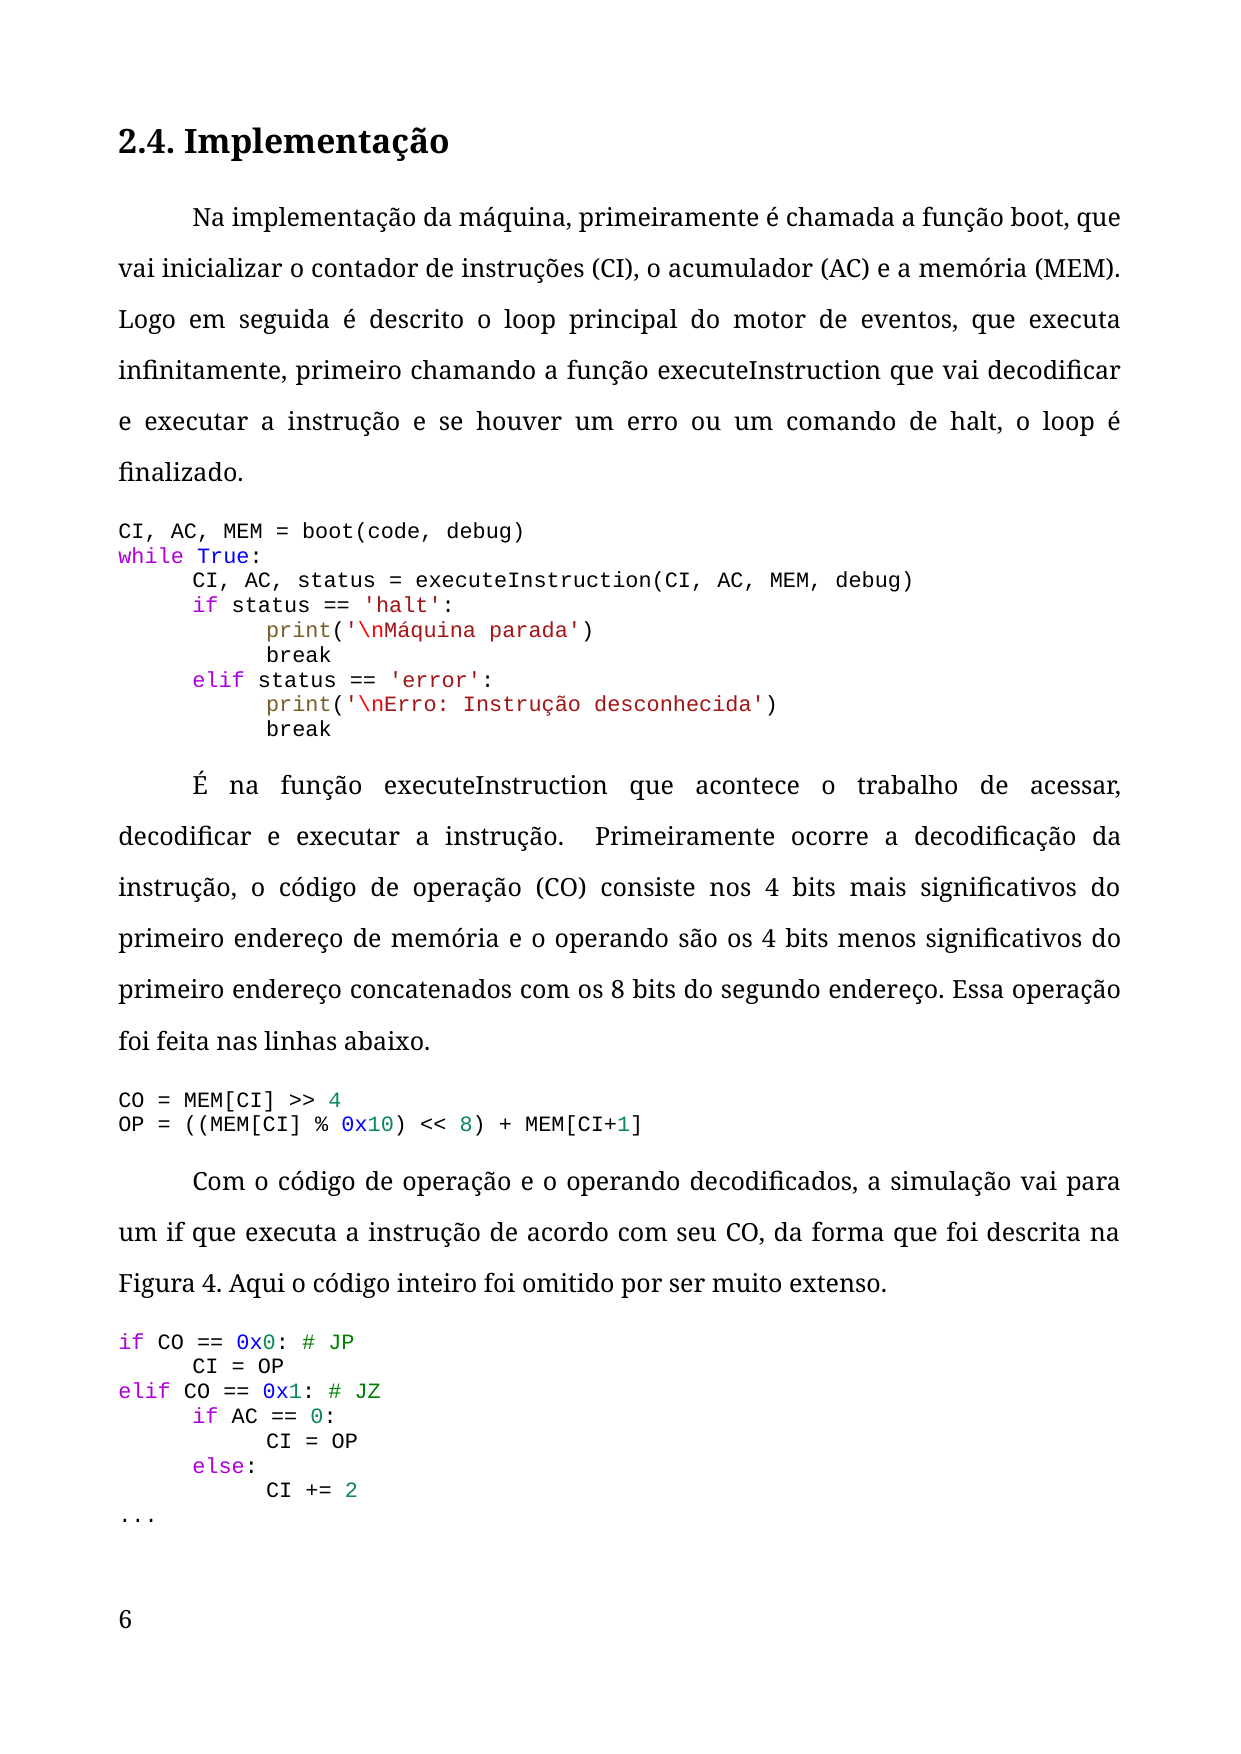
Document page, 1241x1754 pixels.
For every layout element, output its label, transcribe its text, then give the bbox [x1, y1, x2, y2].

text Na implementação da máquina, primeiramente é chamada a função boot, que vai inicializar o contador de instruções (CI), o acumulador (AC) e a memória (MEM). Logo em seguida é descrito o loop principal do motor de eventos, que executa infinitamente, primeiro chamando a função executeInstruction que vai decodificar e executar a instrução e se houver um erro ou um comando de halt, o loop é finalizado. [118, 199, 1122, 488]
text elif CO == 0x1: # JZ [381, 1380, 1122, 1405]
text while True: [262, 545, 1122, 569]
text break [331, 644, 1122, 669]
text break [331, 718, 1122, 743]
text CI = OP [284, 1356, 1122, 1380]
text if status == 'halt': [454, 594, 1122, 619]
subtitle 2.4. Implementação [118, 118, 1122, 164]
text CI, AC, MEM = boot(code, debug) [525, 520, 1122, 545]
text CI += 2 [118, 1479, 1122, 1504]
text OP = ((MEM[CI] % 0x10) << 8) + MEM[CI+1] [118, 1113, 1122, 1138]
text print('\nMáquina parada') [594, 619, 1122, 644]
text É na função executeInstruction que acontece o trabalho de acessar, decodificar e executar a instrução. Primeiramente ocorre a decodificação da instrução, o código de operação (CO) consiste nos 4 bits mais significativos do primeiro endereço de memória e o operando são os 4 bits menos significativos do primeiro endereço concatenados com os 8 bits do segundo endereço. Essa operação foi feita nas linhas abaixo. [118, 768, 1122, 1057]
text if AC == 0: [336, 1405, 1122, 1430]
text Com o código de operação e o operando decodificados, a simulação vai para um if que executa a instrução de acordo com seu CO, da forma que foi descrita na Figura 4. Aqui o código inteiro foi omitido por ser muito extenso. [118, 1163, 1122, 1299]
text CI, AC, status = executeInstruction(CI, AC, MEM, debug) [118, 569, 1122, 594]
text elif status == 'error': [494, 669, 1122, 693]
text CO = MEM[CI] >> 4 [341, 1089, 1122, 1113]
text ... [171, 1504, 1122, 1529]
text if CO == 0x0: # JP [354, 1331, 1122, 1356]
text CI = OP [358, 1430, 1122, 1455]
text print('\nErro: Instrução desconhecida') [118, 693, 1122, 718]
text else: [258, 1455, 1122, 1479]
